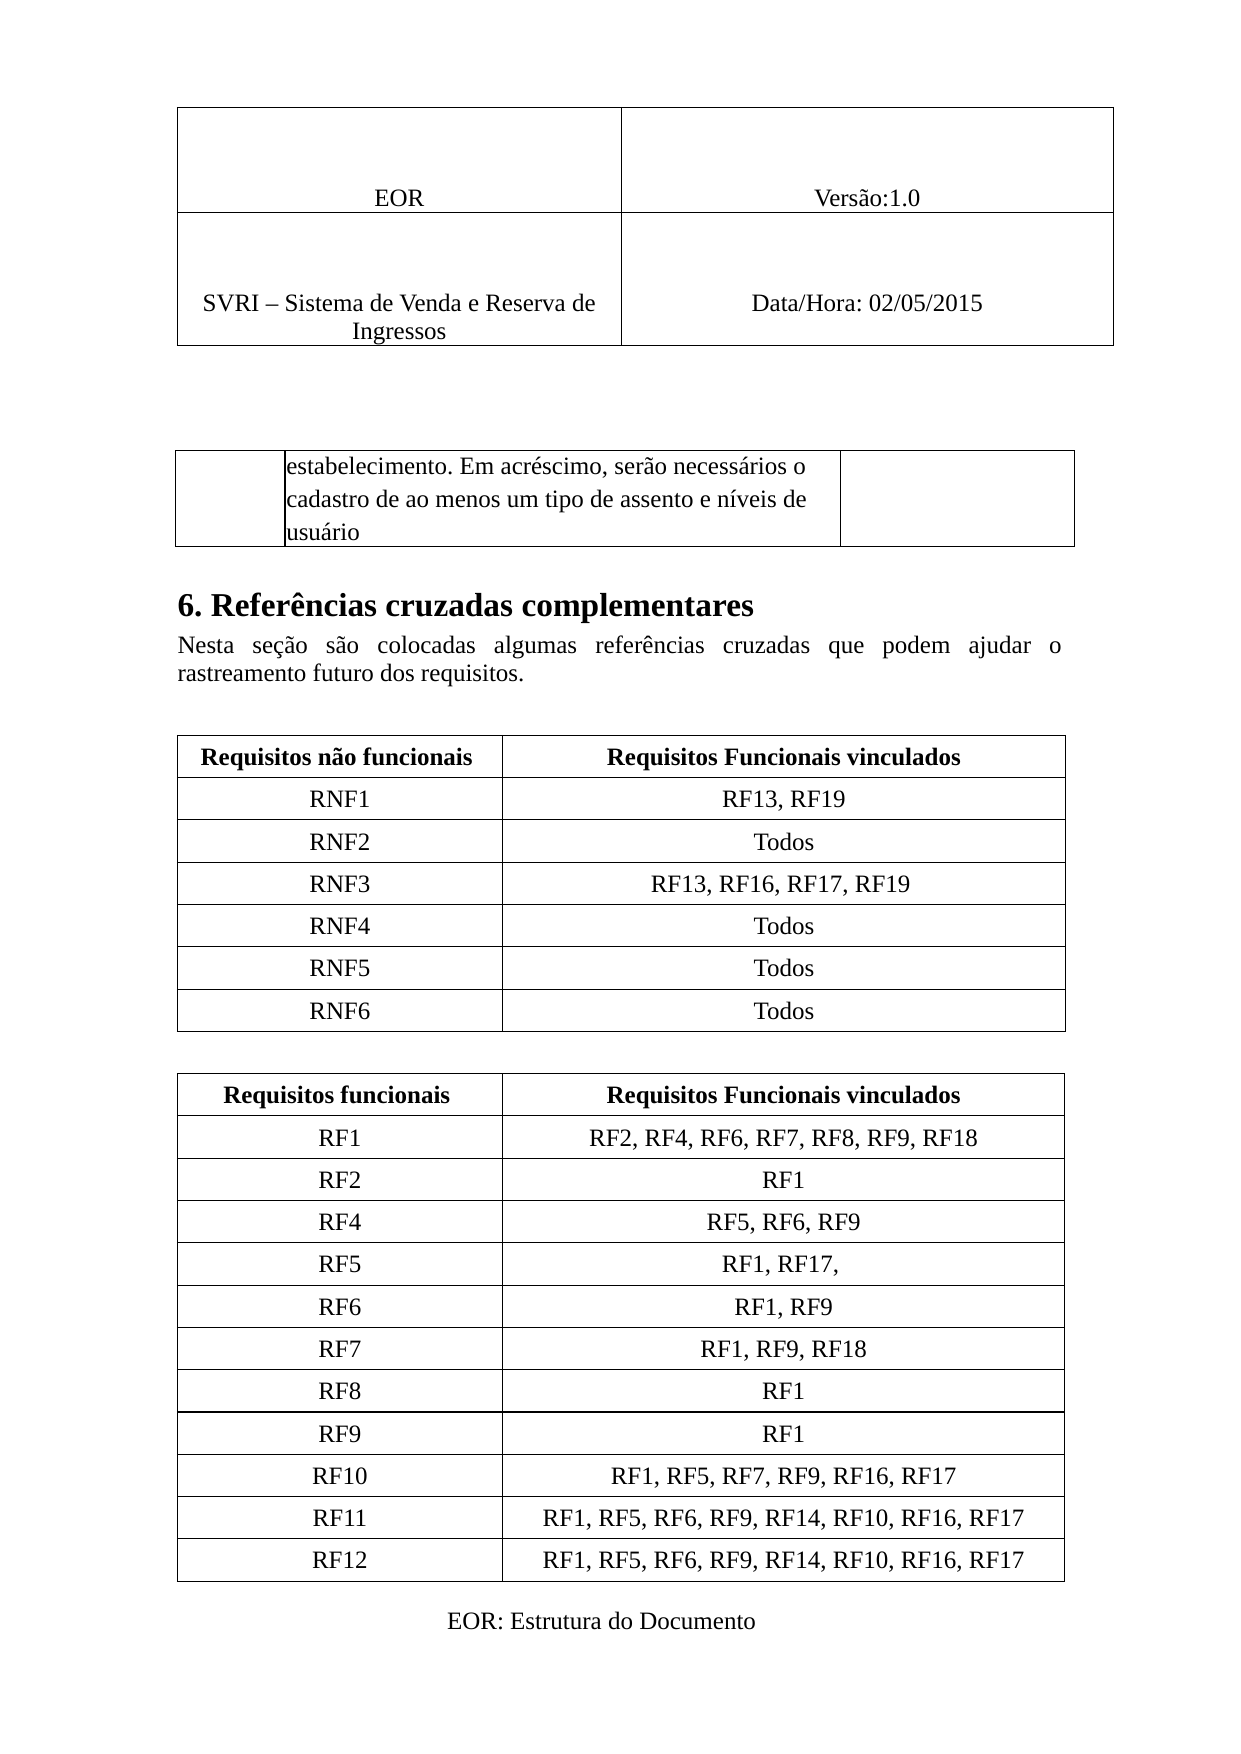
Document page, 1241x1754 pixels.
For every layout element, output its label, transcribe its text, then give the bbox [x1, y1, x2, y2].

table_cell RF1 [503, 1370, 1064, 1411]
table_cell RF1, RF5, RF7, RF9, RF16, RF17 [503, 1455, 1064, 1496]
table_cell estabelecimento. Em acréscimo, serão necessários o cadastro de ao menos um tipo de assento e níveis de usuário [286, 451, 840, 546]
table_cell RF8 [178, 1370, 502, 1411]
table_cell RF1, RF9, RF18 [503, 1328, 1064, 1369]
table_cell RNF3 [178, 863, 502, 904]
table_cell [176, 451, 284, 546]
table_cell RF13, RF16, RF17, RF19 [503, 863, 1065, 904]
table_cell RNF2 [178, 820, 502, 862]
table_cell Todos [503, 990, 1065, 1031]
table_cell [841, 451, 1074, 546]
table_cell RF1 [178, 1116, 502, 1158]
table_cell RF13, RF19 [503, 778, 1065, 819]
table_cell RF11 [178, 1497, 502, 1538]
table_cell RF1, RF9 [503, 1286, 1064, 1327]
table_cell RF2 [178, 1159, 502, 1200]
table_header Requisitos não funcionais [178, 736, 502, 777]
table_cell RF4 [178, 1201, 502, 1242]
table_cell RNF6 [178, 990, 502, 1031]
text 6. Referências cruzadas complementares [177, 585, 1063, 623]
table_header Requisitos funcionais [178, 1074, 502, 1115]
table_cell RNF1 [178, 778, 502, 819]
table_cell RF12 [178, 1539, 502, 1581]
table_cell RF6 [178, 1286, 502, 1327]
text Nesta seção são colocadas algumas referências cruzadas que podem ajudar o rastreamento futuro dos requisitos. [177, 630, 1063, 687]
table_cell RF9 [178, 1413, 502, 1454]
table_cell RF5 [178, 1243, 502, 1284]
table_cell RNF4 [178, 905, 502, 946]
table_cell RF1 [503, 1159, 1064, 1200]
table_cell RF1 [503, 1413, 1064, 1454]
table_cell Todos [503, 905, 1065, 946]
table_cell RF1, RF17, [503, 1243, 1064, 1284]
table_cell RF2, RF4, RF6, RF7, RF8, RF9, RF18 [503, 1116, 1064, 1158]
table_cell RF10 [178, 1455, 502, 1496]
table_header Requisitos Funcionais vinculados [503, 1074, 1064, 1115]
table_cell RNF5 [178, 947, 502, 988]
table_cell RF7 [178, 1328, 502, 1369]
table_cell RF1, RF5, RF6, RF9, RF14, RF10, RF16, RF17 [503, 1497, 1064, 1538]
table_cell Todos [503, 947, 1065, 988]
table_cell Todos [503, 820, 1065, 862]
table_header Requisitos Funcionais vinculados [503, 736, 1065, 777]
table_cell RF1, RF5, RF6, RF9, RF14, RF10, RF16, RF17 [503, 1539, 1064, 1581]
table_cell RF5, RF6, RF9 [503, 1201, 1064, 1242]
